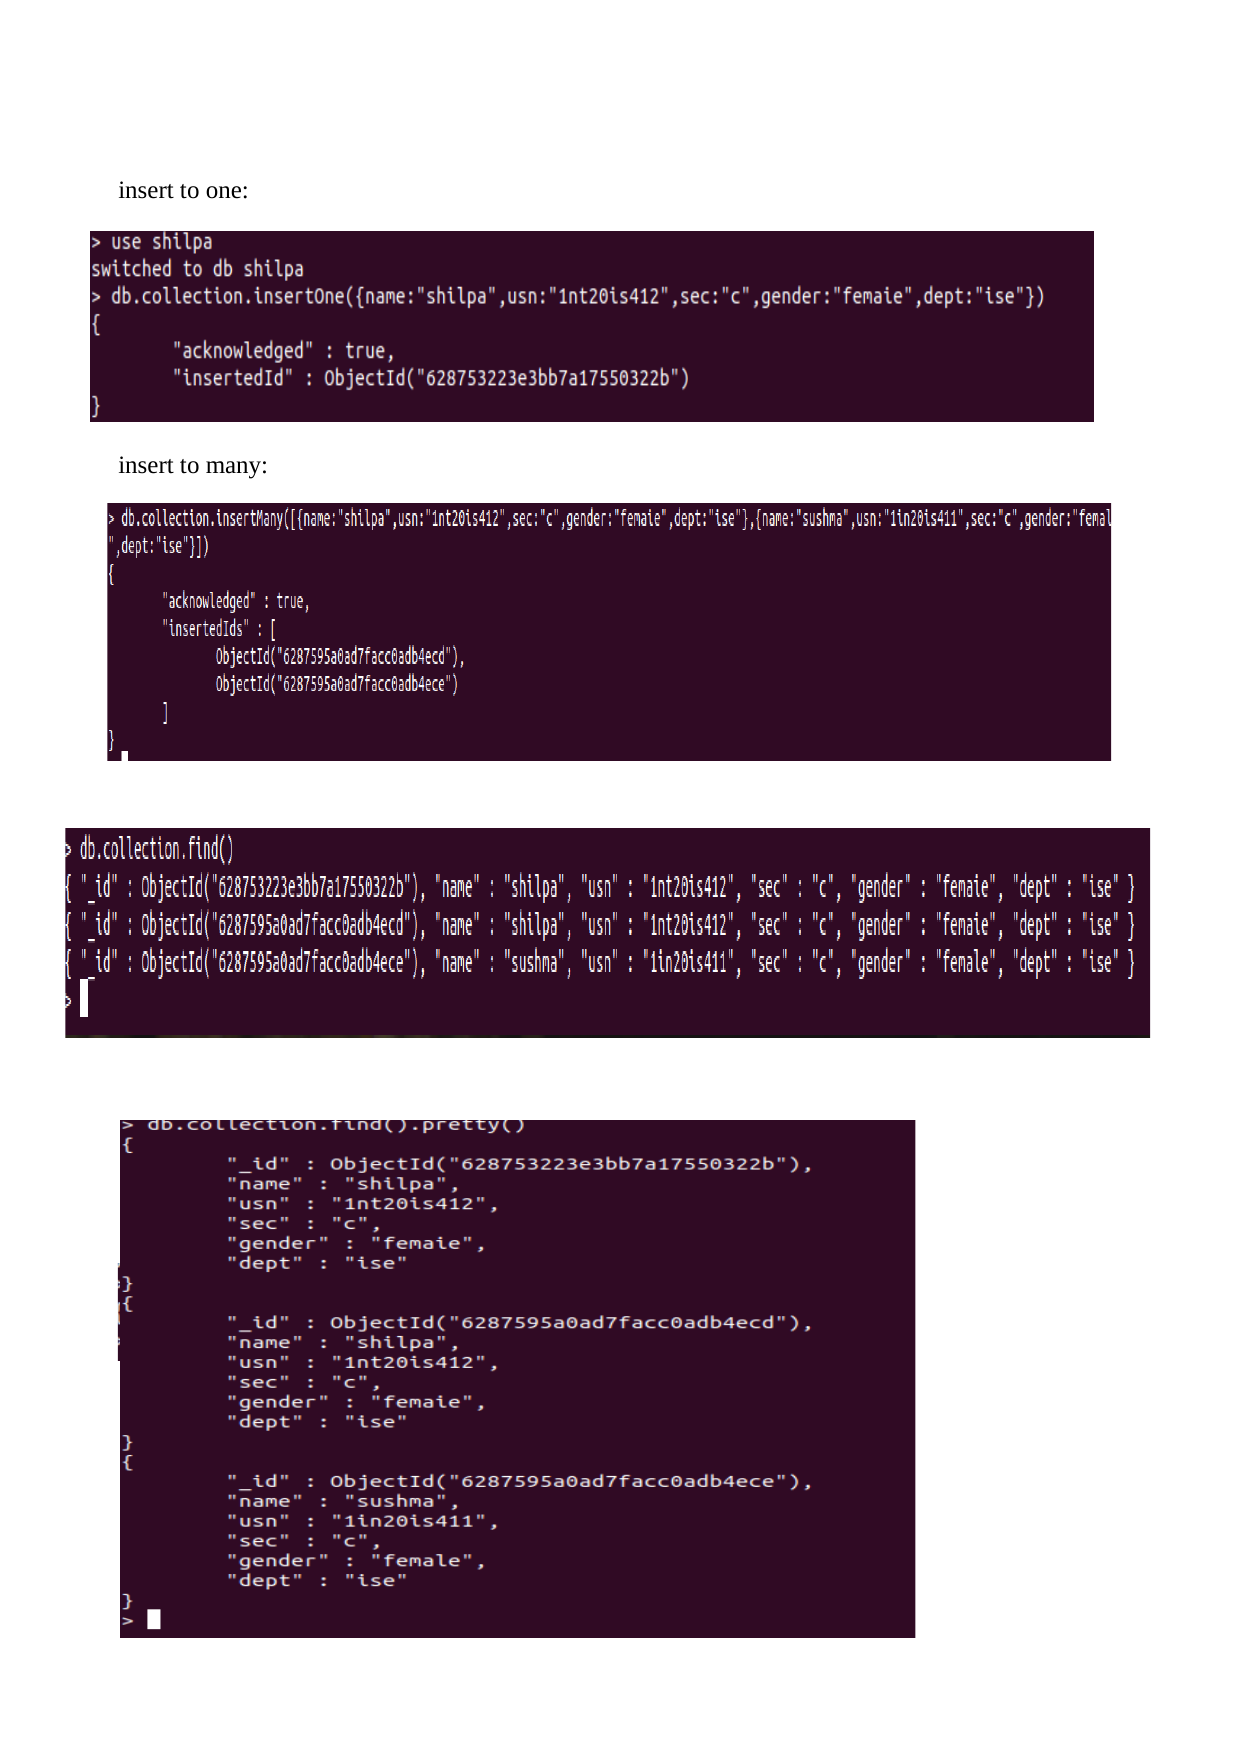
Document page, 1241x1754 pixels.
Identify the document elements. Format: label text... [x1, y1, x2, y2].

text insert to one: [118, 176, 1122, 204]
picture [107, 503, 1112, 761]
picture [117, 1120, 916, 1638]
text insert to many: [118, 450, 1122, 479]
picture [65, 828, 1151, 1038]
picture [90, 231, 1094, 422]
